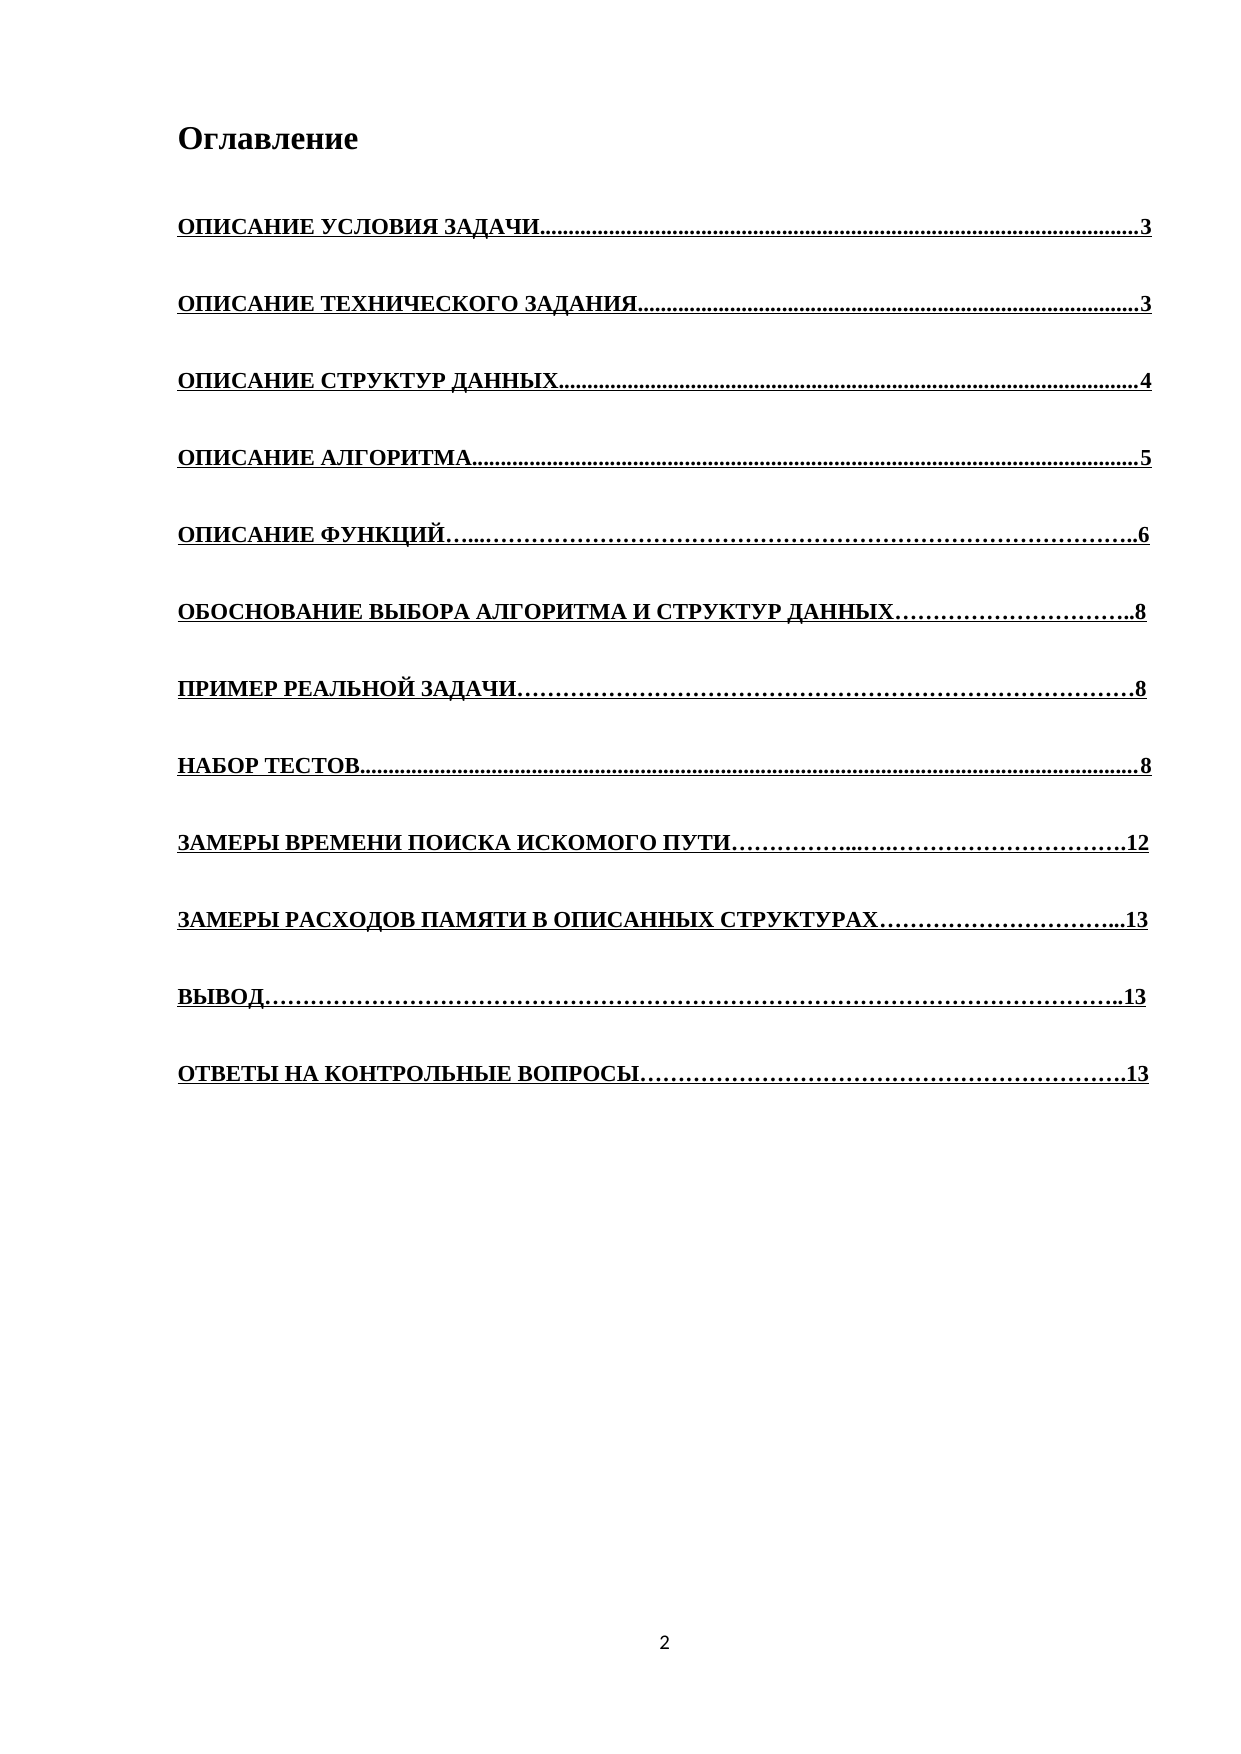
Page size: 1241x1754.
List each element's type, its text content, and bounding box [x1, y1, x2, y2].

text Описание структур данных 4 [177, 367, 1152, 390]
text Описание функций…...…………………………………………………………………………..6 [177, 521, 1152, 547]
subtitle Оглавление [177, 118, 1152, 156]
text ОБОСНОВАНИЕ ВЫБОРА АЛГОРИТМА И СТРУКТУР ДАННЫХ…………………………..8 [177, 598, 1152, 624]
text Описание алгоритма 5 [177, 444, 1152, 467]
text Описание технического задания 3 [177, 290, 1152, 313]
text Описание условия задачи 3 [177, 213, 1152, 236]
text Набор тестов 8 [177, 752, 1152, 775]
text ПРИМЕР РЕАЛЬНОЙ ЗАДАЧИ………………………………………………………………………8 [177, 675, 1152, 701]
text Вывод…………………………………………………………………………………………………..13 [177, 983, 1152, 1009]
text ЗАМЕРЫ РАСХОДОВ ПАМЯТИ В ОПИСАННЫХ СТРУКТУРАХ…………………………...13 [177, 906, 1152, 932]
text Ответы на контрольные вопросы……………………………………………………….13 [177, 1060, 1152, 1086]
text ЗАМЕРЫ ВРЕМЕНИ ПОИСКА ИСКОМОГО ПУТИ……………...….………………………….12 [177, 829, 1152, 855]
